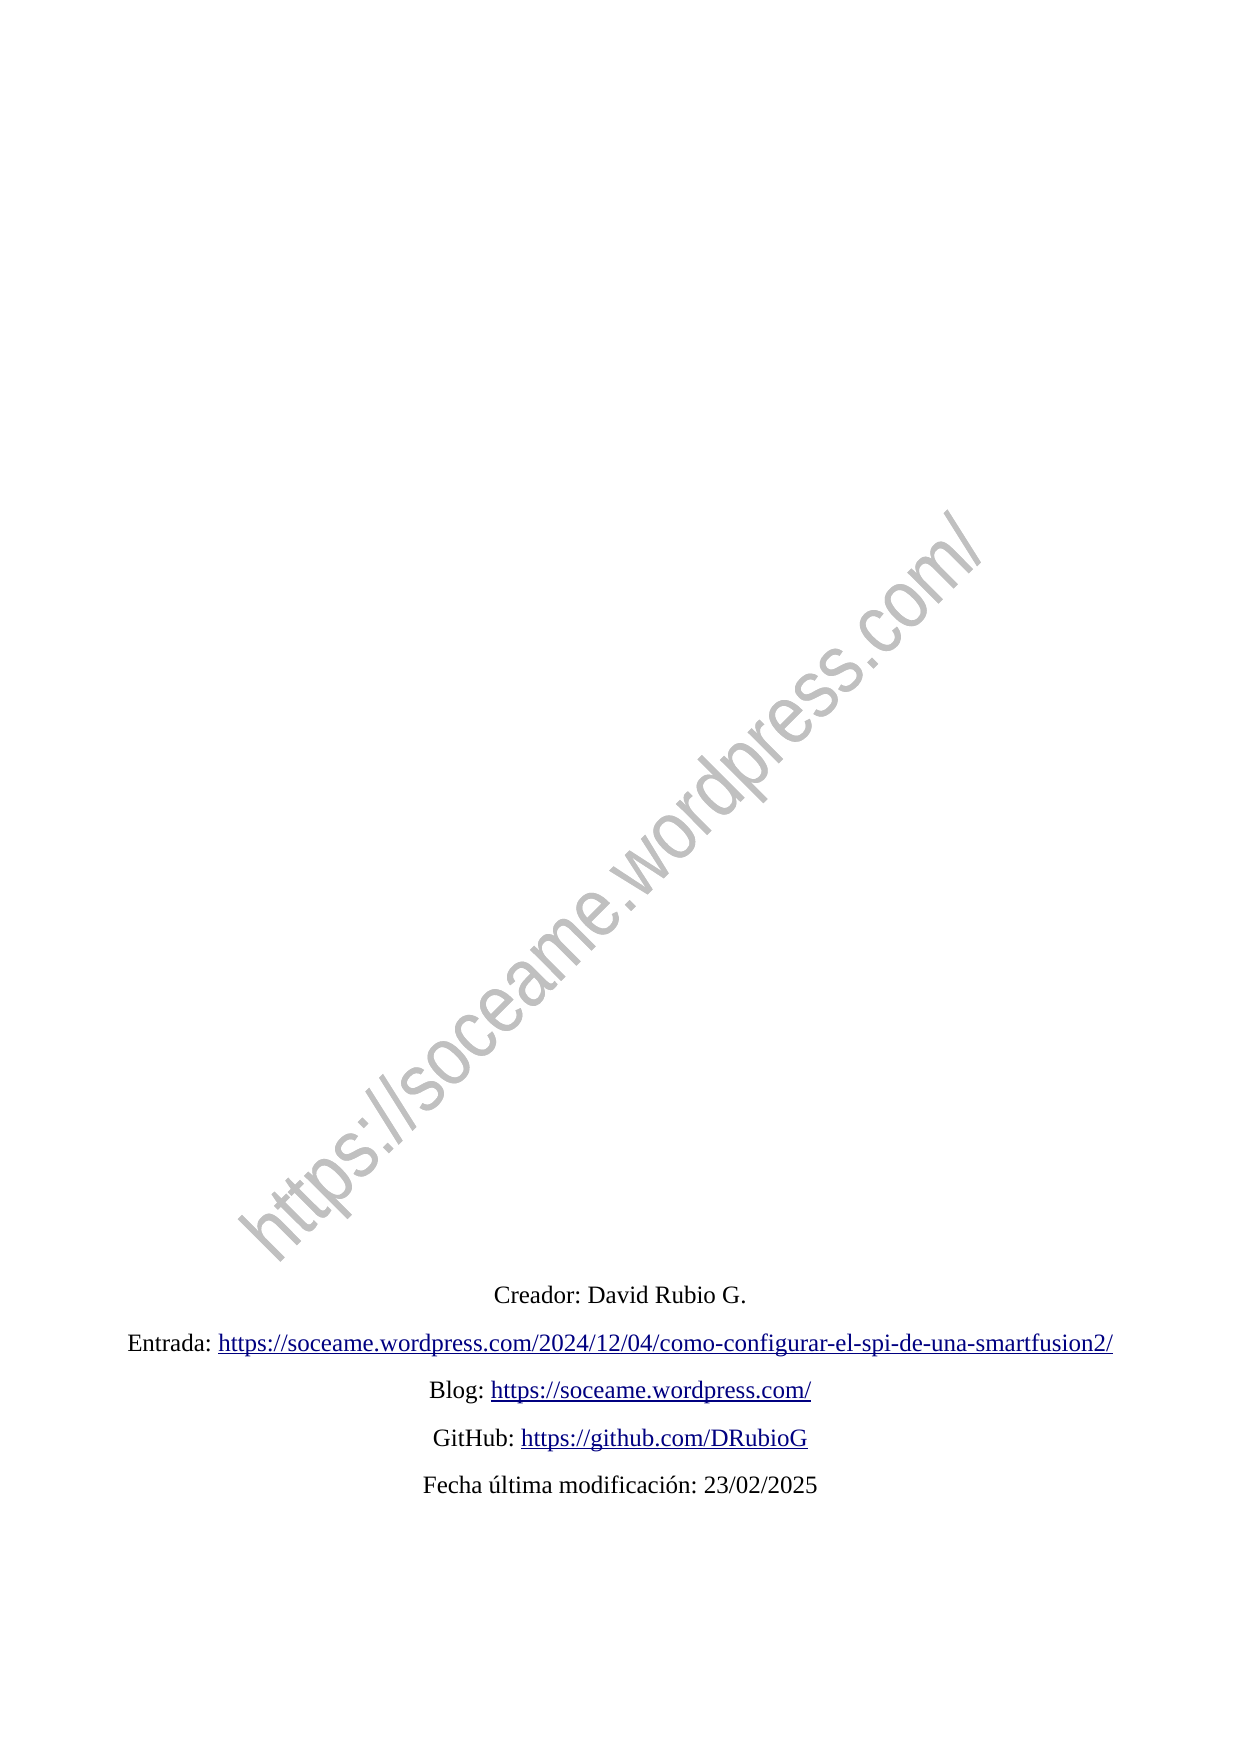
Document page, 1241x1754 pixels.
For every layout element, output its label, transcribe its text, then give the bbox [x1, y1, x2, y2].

text Creador: David Rubio G. [118, 1280, 1122, 1309]
text Blog: https://soceame.wordpress.com/ [118, 1375, 1122, 1404]
text Entrada: https://soceame.wordpress.com/2024/12/04/como-configurar-el-spi-de-una-smartfusion2/ [118, 1328, 1122, 1357]
text GitHub: https://github.com/DRubioG [118, 1423, 1122, 1452]
text Fecha última modificación: 23/02/2025 [118, 1471, 1122, 1499]
